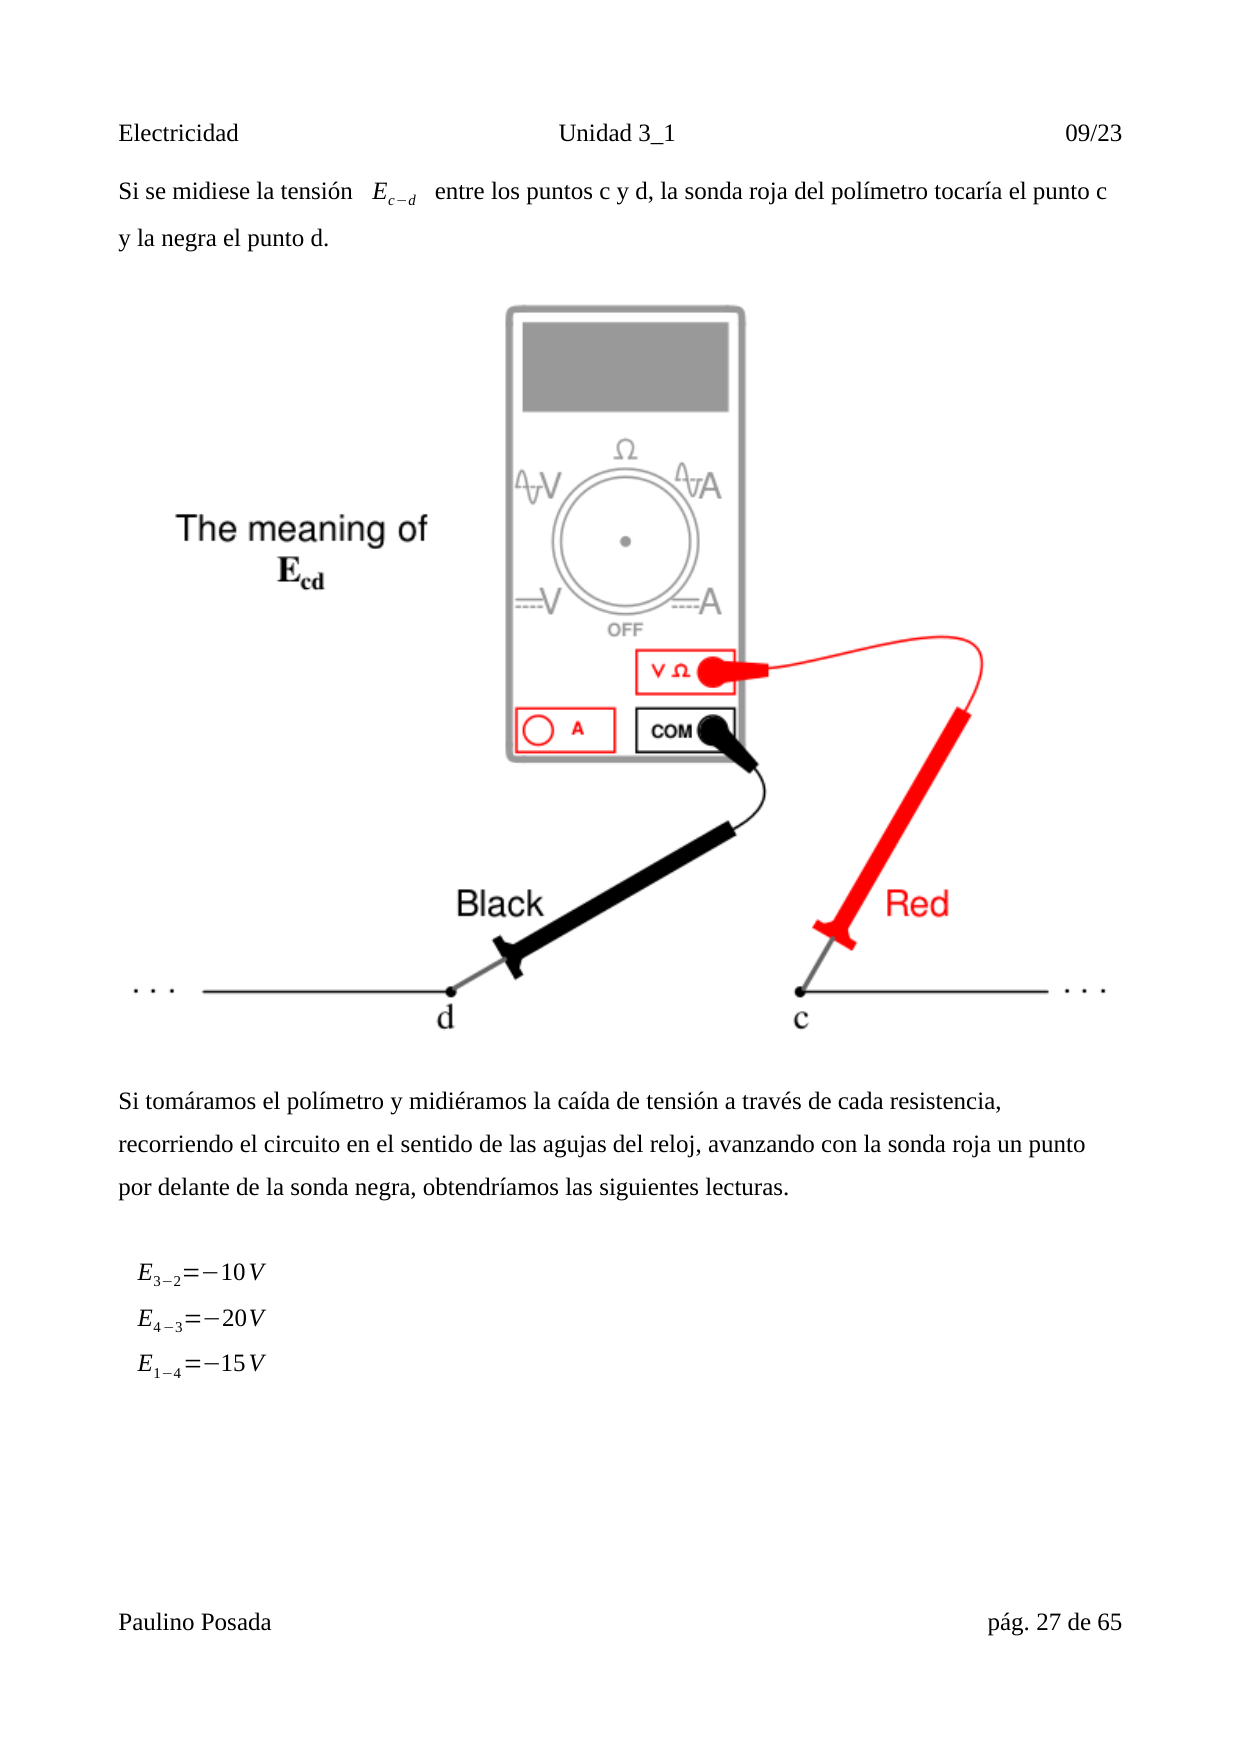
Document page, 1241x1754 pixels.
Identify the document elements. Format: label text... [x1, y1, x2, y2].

text Si tomáramos el polímetro y midiéramos la caída de tensión a través de cada resistencia, [118, 1086, 1122, 1114]
picture [127, 266, 1113, 1046]
text recorriendo el circuito en el sentido de las agujas del reloj, avanzando con la sonda roja un punto por delante de la sonda negra, obtendríamos las siguientes lecturas. [118, 1129, 1122, 1201]
text Si se midiese la tensiónentre los puntos c y d, la sonda roja del polímetro tocaría el punto c y la negra el punto d. [118, 176, 1122, 252]
